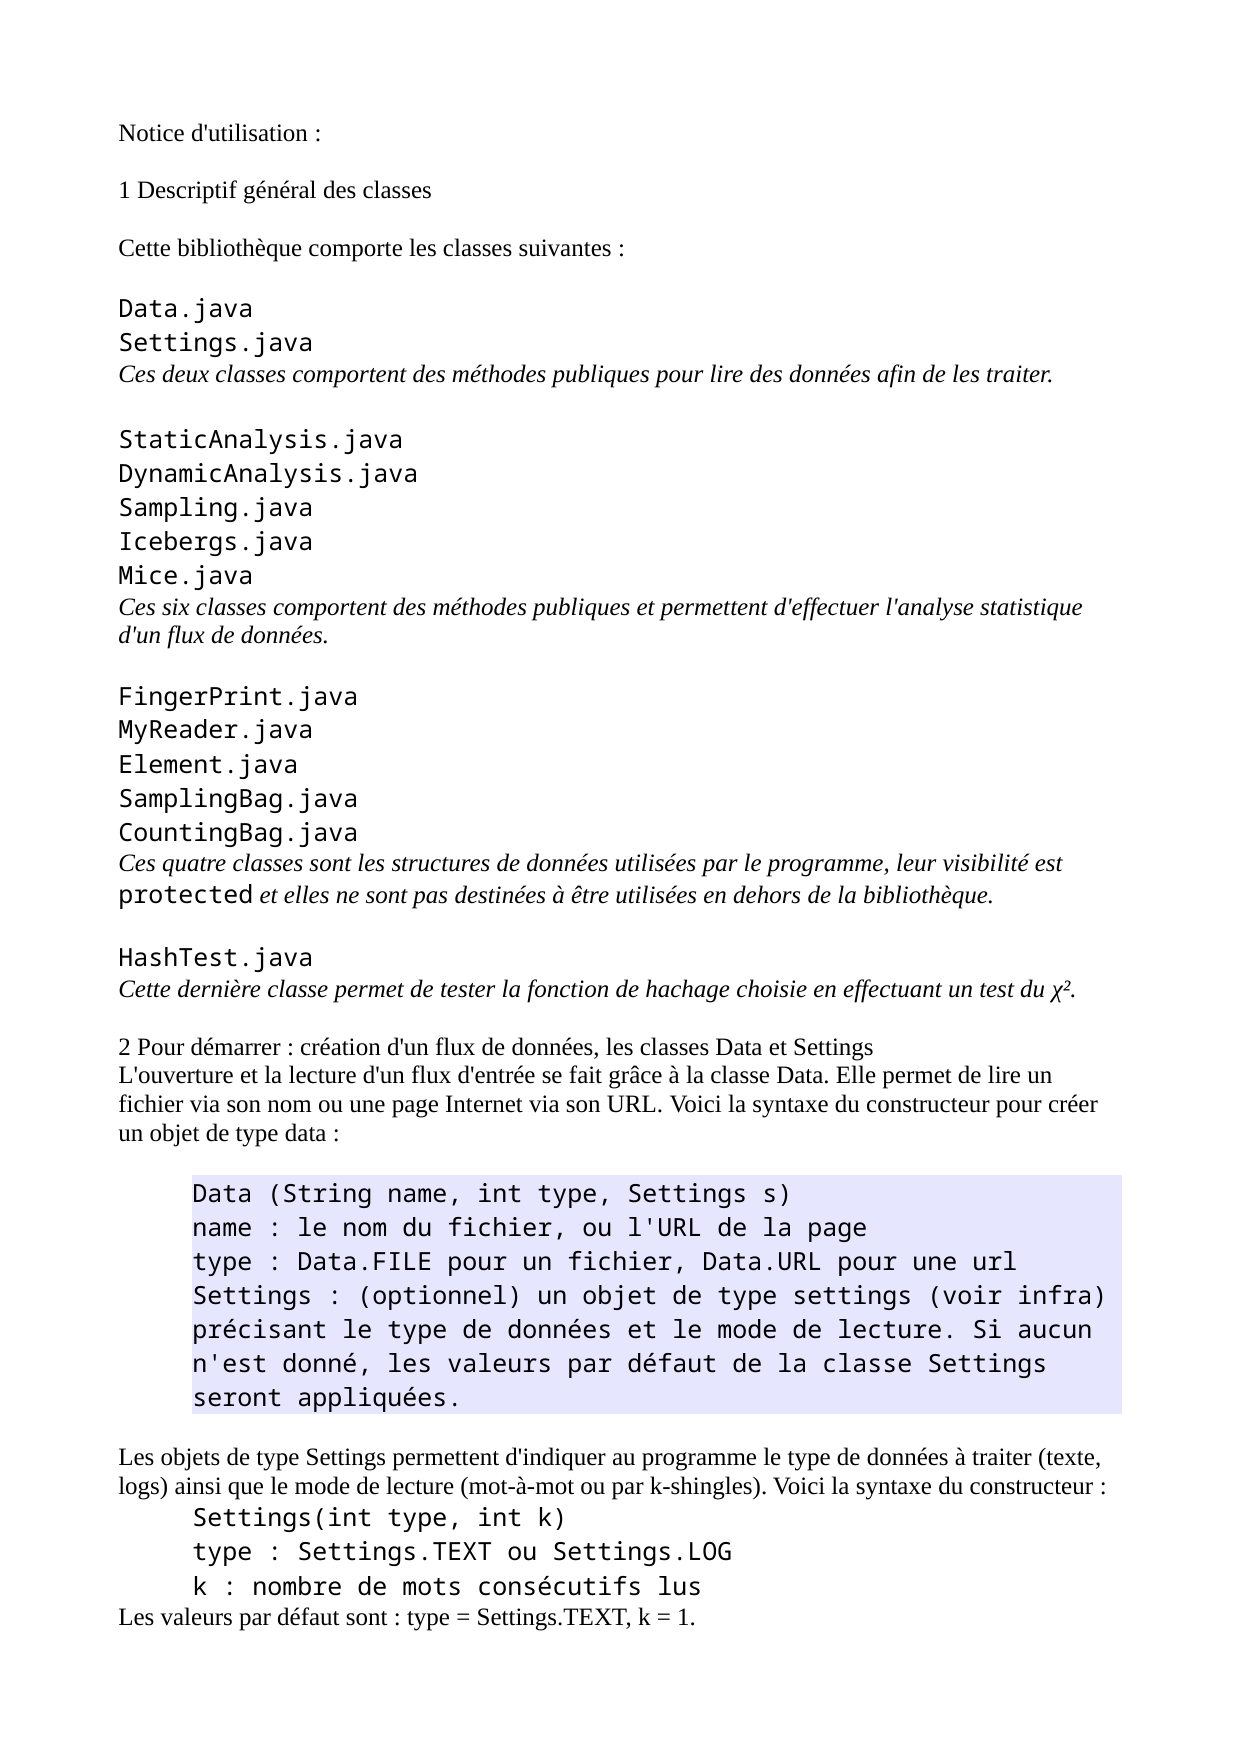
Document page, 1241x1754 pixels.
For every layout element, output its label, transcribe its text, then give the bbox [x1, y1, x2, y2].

text Settings : (optionnel) un objet de type settings (voir infra) précisant le type de données et le mode de lecture. Si aucun n'est donné, les valeurs par défaut de la classe Settings seront appliquées. [192, 1277, 1122, 1414]
text CountingBag.java [118, 814, 1122, 848]
text Cette bibliothèque comporte les classes suivantes : [118, 233, 1122, 262]
text Element.java [118, 746, 1122, 780]
text Les valeurs par défaut sont : type = Settings.TEXT, k = 1. [118, 1602, 1122, 1631]
text FingerPrint.java [118, 678, 1122, 712]
text Data.java [118, 291, 1122, 325]
text name : le nom du fichier, ou l'URL de la page [192, 1209, 1122, 1243]
text Settings.java [118, 325, 1122, 359]
text MyReader.java [118, 712, 1122, 746]
text Notice d'utilisation : [118, 118, 1122, 147]
text Data (String name, int type, Settings s) [192, 1175, 1122, 1209]
text SamplingBag.java [118, 780, 1122, 814]
text Icebergs.java [118, 524, 1122, 558]
text Ces deux classes comportent des méthodes publiques pour lire des données afin de les traiter. [118, 359, 1122, 387]
text k : nombre de mots consécutifs lus [118, 1568, 1122, 1602]
text Settings(int type, int k) [118, 1500, 1122, 1534]
text StaticAnalysis.java [118, 422, 1122, 456]
text L'ouverture et la lecture d'un flux d'entrée se fait grâce à la classe Data. Elle permet de lire un fichier via son nom ou une page Internet via son URL. Voici la syntaxe du constructeur pour créer un objet de type data : [118, 1060, 1122, 1147]
text Sampling.java [118, 490, 1122, 524]
text Les objets de type Settings permettent d'indiquer au programme le type de données à traiter (texte, logs) ainsi que le mode de lecture (mot-à-mot ou par k-shingles). Voici la syntaxe du constructeur : [118, 1442, 1122, 1500]
text Cette dernière classe permet de tester la fonction de hachage choisie en effectuant un test du χ². [118, 974, 1122, 1003]
text 2 Pour démarrer : création d'un flux de données, les classes Data et Settings [118, 1032, 1122, 1060]
text DynamicAnalysis.java [118, 456, 1122, 490]
text Ces quatre classes sont les structures de données utilisées par le programme, leur visibilité est protected et elles ne sont pas destinées à être utilisées en dehors de la bibliothèque. [118, 848, 1122, 911]
text HashTest.java [118, 940, 1122, 974]
text type : Data.FILE pour un fichier, Data.URL pour une url [192, 1243, 1122, 1277]
text type : Settings.TEXT ou Settings.LOG [118, 1534, 1122, 1568]
text 1 Descriptif général des classes [118, 176, 1122, 204]
text Mice.java [118, 558, 1122, 592]
text Ces six classes comportent des méthodes publiques et permettent d'effectuer l'analyse statistique d'un flux de données. [118, 592, 1122, 649]
